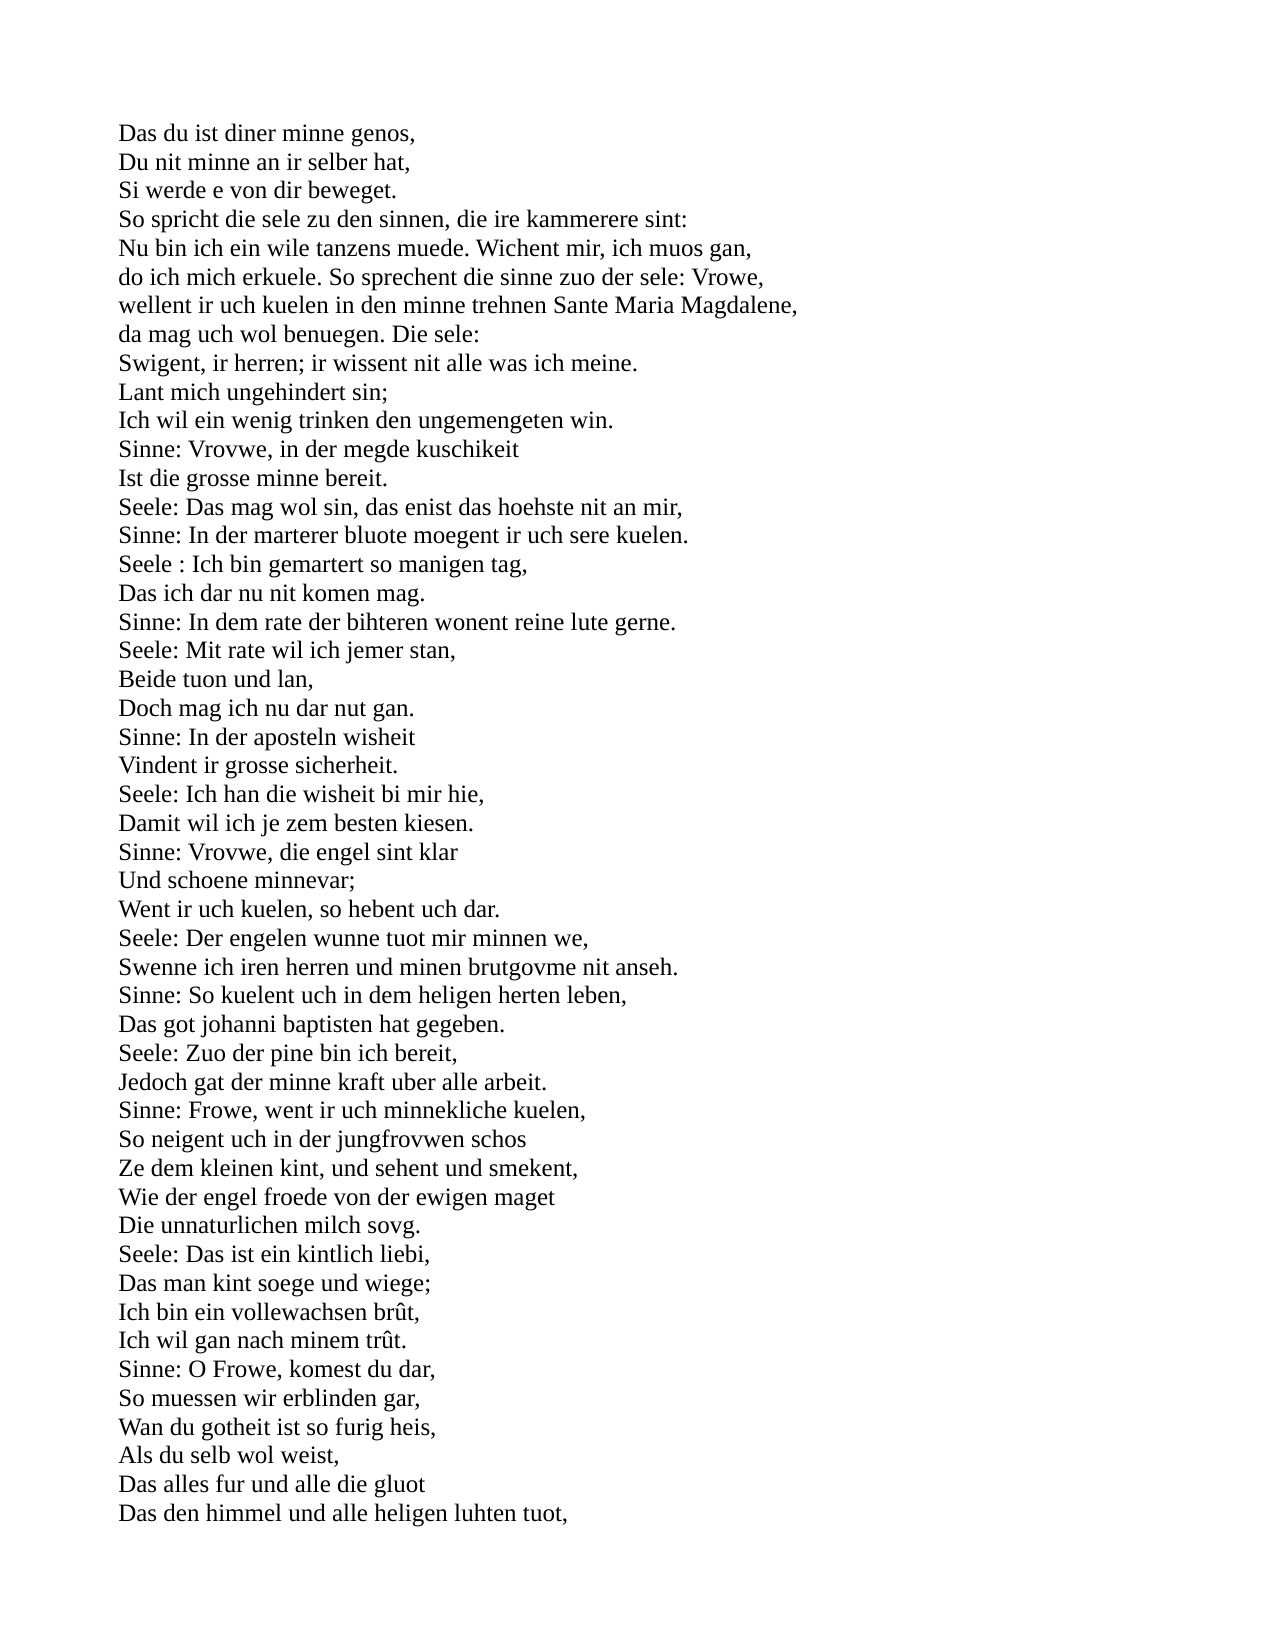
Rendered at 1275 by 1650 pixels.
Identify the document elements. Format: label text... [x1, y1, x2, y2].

text Ist die grosse minne bereit. [118, 463, 1157, 492]
text Seele: Der engelen wunne tuot mir minnen we, [118, 923, 1157, 952]
text Sinne: In der marterer bluote moegent ir uch sere kuelen. [118, 521, 1157, 549]
text Sinne: Vrovwe, die engel sint klar [118, 837, 1157, 866]
text Das man kint soege und wiege; [118, 1268, 1157, 1297]
text Das alles fur und alle die gluot [118, 1469, 1157, 1498]
text Seele: Das ist ein kintlich liebi, [118, 1239, 1157, 1268]
text Seele: Mit rate wil ich jemer stan, [118, 636, 1157, 664]
text Nu bin ich ein wile tanzens muede. Wichent mir, ich muos gan, [118, 233, 1157, 262]
text Du nit minne an ir selber hat, [118, 147, 1157, 176]
text Sinne: Vrovwe, in der megde kuschikeit [118, 434, 1157, 463]
text Si werde e von dir beweget. [118, 176, 1157, 204]
text Sinne: O Frowe, komest du dar, [118, 1354, 1157, 1383]
text Damit wil ich je zem besten kiesen. [118, 808, 1157, 837]
text Went ir uch kuelen, so hebent uch dar. [118, 894, 1157, 923]
text Seele: Zuo der pine bin ich bereit, [118, 1038, 1157, 1067]
text So neigent uch in der jungfrovwen schos [118, 1124, 1157, 1153]
text Als du selb wol weist, [118, 1441, 1157, 1469]
text Und schoene minnevar; [118, 866, 1157, 894]
text Wan du gotheit ist so furig heis, [118, 1412, 1157, 1441]
text Seele: Ich han die wisheit bi mir hie, [118, 779, 1157, 808]
text Das den himmel und alle heligen luhten tuot, [118, 1498, 1157, 1527]
text do ich mich erkuele. So sprechent die sinne zuo der sele: Vrowe, [118, 262, 1157, 291]
text Das du ist diner minne genos, [118, 118, 1157, 147]
text Seele : Ich bin gemartert so manigen tag, [118, 549, 1157, 578]
text Sinne: So kuelent uch in dem heligen herten leben, [118, 981, 1157, 1009]
text Sinne: In dem rate der bihteren wonent reine lute gerne. [118, 607, 1157, 636]
text Sinne: In der aposteln wisheit [118, 722, 1157, 751]
text Swenne ich iren herren und minen brutgovme nit anseh. [118, 952, 1157, 981]
text da mag uch wol benuegen. Die sele: [118, 319, 1157, 348]
text Vindent ir grosse sicherheit. [118, 751, 1157, 779]
text Doch mag ich nu dar nut gan. [118, 693, 1157, 722]
text Die unnaturlichen milch sovg. [118, 1211, 1157, 1239]
text Jedoch gat der minne kraft uber alle arbeit. [118, 1067, 1157, 1096]
text Ich bin ein vollewachsen brût, [118, 1297, 1157, 1326]
text Sinne: Frowe, went ir uch minnekliche kuelen, [118, 1096, 1157, 1124]
text Swigent, ir herren; ir wissent nit alle was ich meine. [118, 348, 1157, 377]
text Das got johanni baptisten hat gegeben. [118, 1009, 1157, 1038]
text Beide tuon und lan, [118, 664, 1157, 693]
text Wie der engel froede von der ewigen maget [118, 1182, 1157, 1211]
text Das ich dar nu nit komen mag. [118, 578, 1157, 607]
text Ich wil gan nach minem trût. [118, 1326, 1157, 1354]
text Lant mich ungehindert sin; [118, 377, 1157, 406]
text So muessen wir erblinden gar, [118, 1383, 1157, 1412]
text Ich wil ein wenig trinken den ungemengeten win. [118, 406, 1157, 434]
text Ze dem kleinen kint, und sehent und smekent, [118, 1153, 1157, 1182]
text wellent ir uch kuelen in den minne trehnen Sante Maria Magdalene, [118, 291, 1157, 319]
text Seele: Das mag wol sin, das enist das hoehste nit an mir, [118, 492, 1157, 521]
text So spricht die sele zu den sinnen, die ire kammerere sint: [118, 204, 1157, 233]
